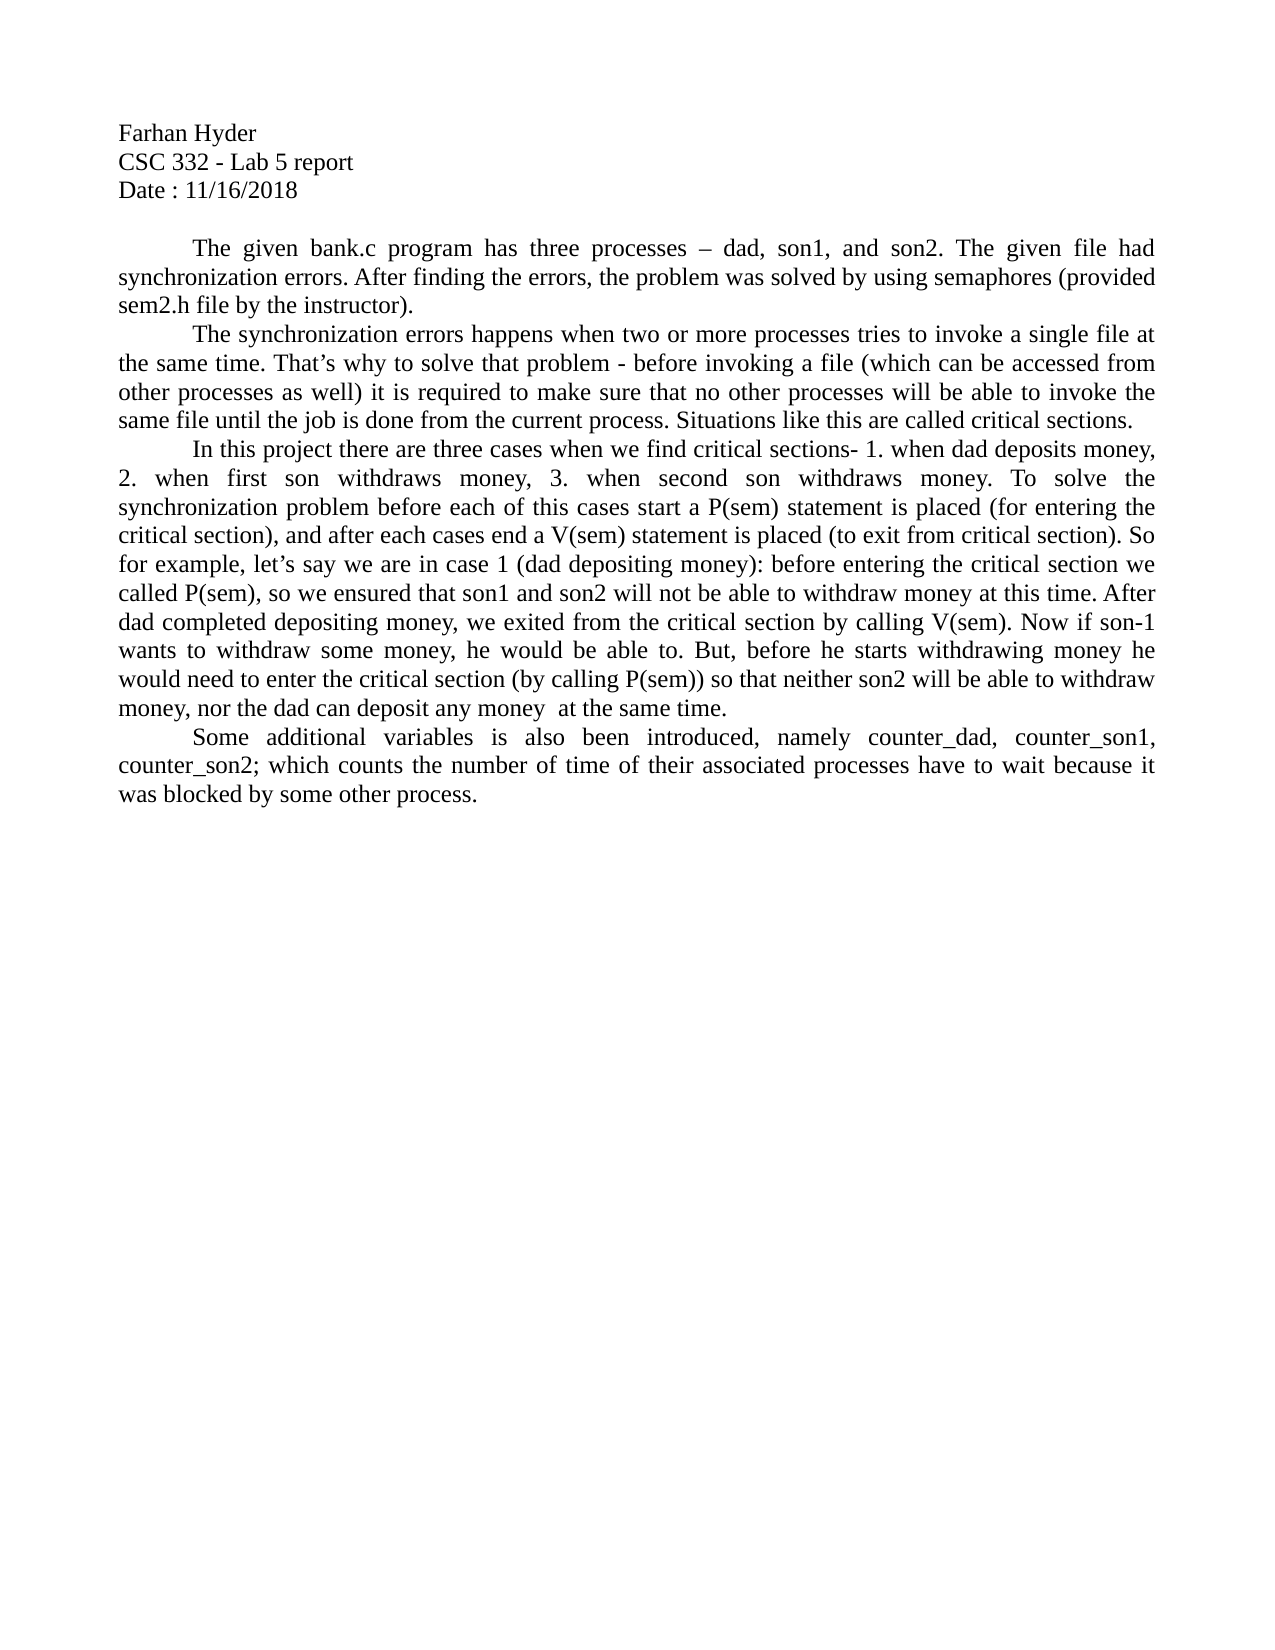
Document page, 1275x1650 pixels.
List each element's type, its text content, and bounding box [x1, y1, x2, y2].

text Farhan Hyder [118, 118, 1157, 147]
text Some additional variables is also been introduced, namely counter_dad, counter_son1, counter_son2; which counts the number of time of their associated processes have to wait because it was blocked by some other process. [118, 722, 1157, 808]
text CSC 332 - Lab 5 report [118, 147, 1157, 176]
text Date : 11/16/2018 [118, 176, 1157, 204]
text The synchronization errors happens when two or more processes tries to invoke a single file at the same time. That’s why to solve that problem - before invoking a file (which can be accessed from other processes as well) it is required to make sure that no other processes will be able to invoke the same file until the job is done from the current process. Situations like this are called critical sections. [118, 319, 1157, 434]
text The given bank.c program has three processes – dad, son1, and son2. The given file had synchronization errors. After finding the errors, the problem was solved by using semaphores (provided sem2.h file by the instructor). [118, 233, 1157, 319]
text In this project there are three cases when we find critical sections- 1. when dad deposits money, 2. when first son withdraws money, 3. when second son withdraws money. To solve the synchronization problem before each of this cases start a P(sem) statement is placed (for entering the critical section), and after each cases end a V(sem) statement is placed (to exit from critical section). So for example, let’s say we are in case 1 (dad depositing money): before entering the critical section we called P(sem), so we ensured that son1 and son2 will not be able to withdraw money at this time. After dad completed depositing money, we exited from the critical section by calling V(sem). Now if son-1 wants to withdraw some money, he would be able to. But, before he starts withdrawing money he would need to enter the critical section (by calling P(sem)) so that neither son2 will be able to withdraw money, nor the dad can deposit any money at the same time. [118, 434, 1157, 722]
